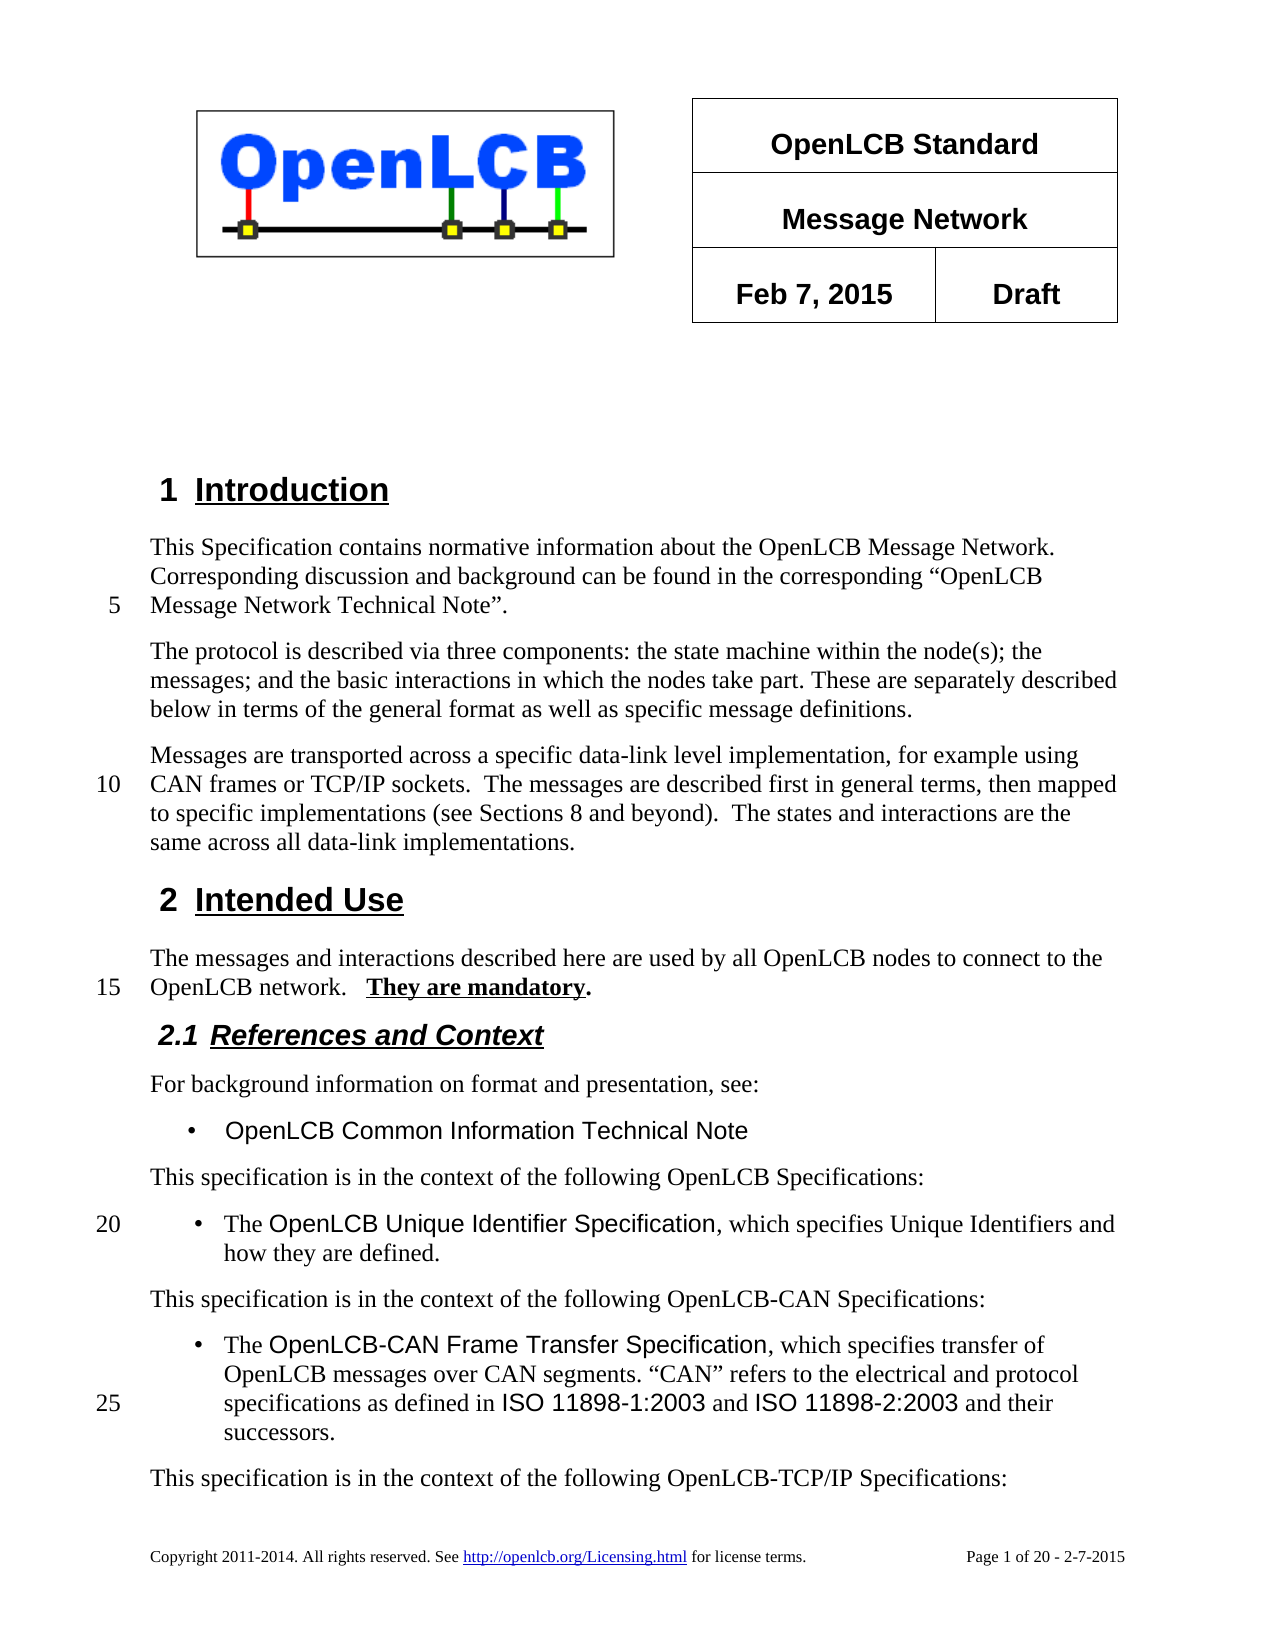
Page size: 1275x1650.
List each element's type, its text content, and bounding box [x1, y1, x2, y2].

subtitle Intended Use [150, 880, 1125, 919]
text This Specification contains normative information about the OpenLCB Message Network. Corresponding discussion and background can be found in the corresponding “OpenLCB Message Network Technical Note”. [150, 532, 1125, 619]
subtitle Introduction [150, 470, 1125, 508]
text For background information on format and presentation, see: [150, 1069, 1125, 1098]
text This specification is in the context of the following OpenLCB-CAN Specifications: [150, 1284, 1125, 1313]
text This specification is in the context of the following OpenLCB-TCP/IP Specifications: [150, 1463, 1125, 1492]
picture [195, 109, 616, 259]
list OpenLCB Common Information Technical Note [187, 1116, 1125, 1144]
list The OpenLCB Unique Identifier Specification, which specifies Unique Identifiers and how they are defined. [194, 1209, 1125, 1266]
text This specification is in the context of the following OpenLCB Specifications: [150, 1162, 1125, 1191]
text The protocol is described via three components: the state machine within the node(s); the messages; and the basic interactions in which the nodes take part. These are separately described below in terms of the general format as well as specific message definitions. [150, 636, 1125, 723]
list The OpenLCB-CAN Frame Transfer Specification, which specifies transfer of OpenLCB messages over CAN segments. “CAN” refers to the electrical and protocol specifications as defined in ISO 11898-1:2003 and ISO 11898-2:2003 and their successors. [194, 1331, 1125, 1446]
text The messages and interactions described here are used by all OpenLCB nodes to connect to the OpenLCB network. They are mandatory. [150, 943, 1125, 1000]
text Messages are transported across a specific data-link level implementation, for example using CAN frames or TCP/IP sockets. The messages are described first in general terms, then mapped to specific implementations (see Sections 8 and beyond). The states and interactions are the same across all data-link implementations. [150, 740, 1125, 855]
subtitle References and Context [150, 1018, 1125, 1052]
